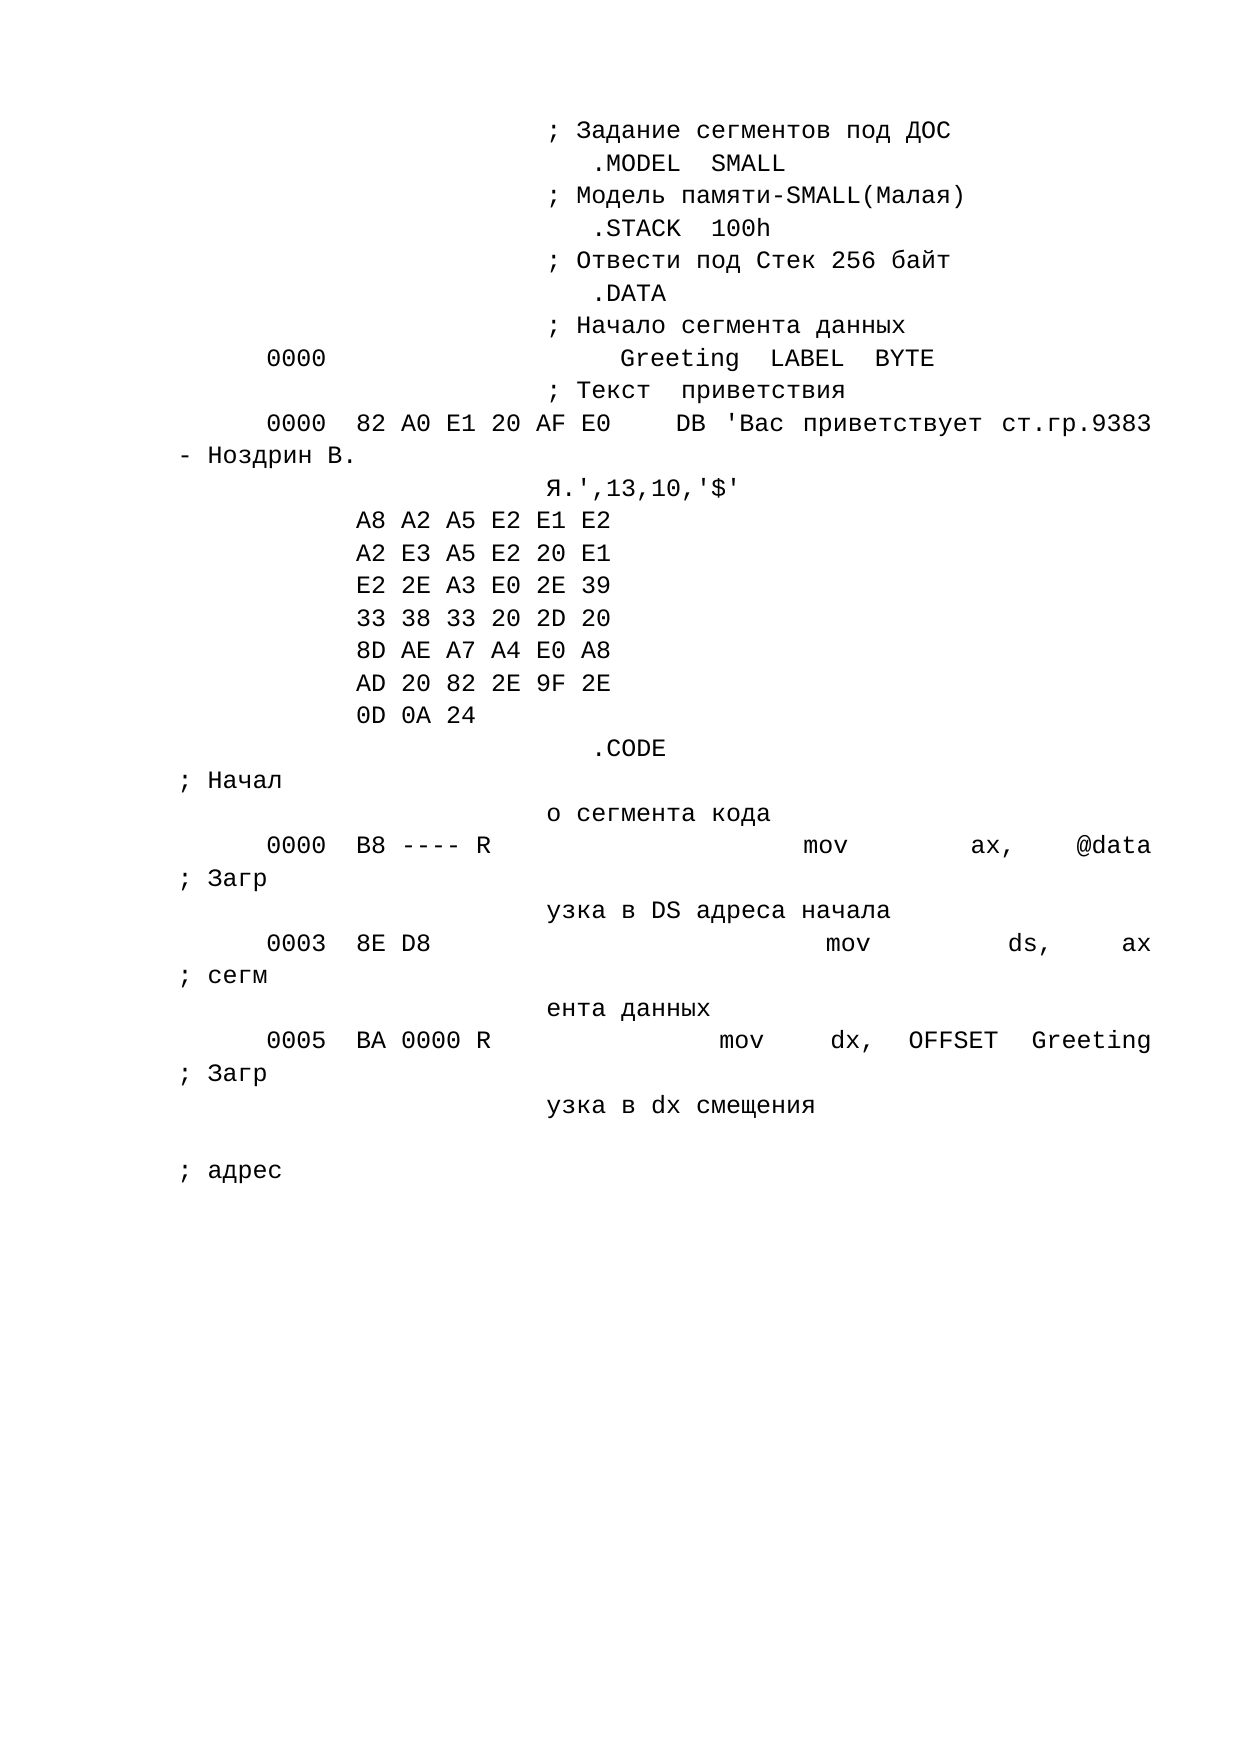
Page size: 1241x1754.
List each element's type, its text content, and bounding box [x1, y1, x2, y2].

text ; адрес [177, 1126, 1152, 1186]
text ента данных [177, 996, 1152, 1024]
text ; Отвести под Стек 256 байт [177, 248, 1152, 276]
text ; Задание сегментов под ДОС [177, 118, 1152, 146]
text 0005 BA 0000 R mov dx, OFFSET Greeting ; Загр [177, 1028, 1152, 1089]
text 33 38 33 20 2D 20 [177, 606, 1152, 634]
text .MODEL SMALL [177, 151, 1152, 179]
text 0000 B8 ---- R mov ax, @data ; Загр [177, 833, 1152, 894]
text узка в dx смещения [177, 1093, 1152, 1121]
text .STACK 100h [177, 216, 1152, 244]
text ; Текст приветствия [177, 378, 1152, 406]
text AD 20 82 2E 9F 2E [177, 671, 1152, 699]
text Я.',13,10,'$' [177, 476, 1152, 504]
text 0000 Greeting LABEL BYTE [177, 346, 1152, 374]
text ; Модель памяти-SMALL(Малая) [177, 183, 1152, 211]
text 0D 0A 24 [177, 703, 1152, 731]
text .CODE ; Начал [177, 736, 1152, 796]
text 0003 8E D8 mov ds, ax ; сегм [177, 931, 1152, 991]
text .DATA [177, 281, 1152, 309]
text ; Начало сегмента данных [177, 313, 1152, 341]
text A8 A2 A5 E2 E1 E2 [177, 508, 1152, 536]
text E2 2E A3 E0 2E 39 [177, 573, 1152, 601]
text 0000 82 A0 E1 20 AF E0 DB 'Вас приветствует ст.гр.9383 - Ноздрин В. [177, 411, 1152, 471]
text о сегмента кода [177, 801, 1152, 829]
text 8D AE A7 A4 E0 A8 [177, 638, 1152, 666]
text A2 E3 A5 E2 20 E1 [177, 541, 1152, 569]
text узка в DS адреса начала [177, 898, 1152, 926]
